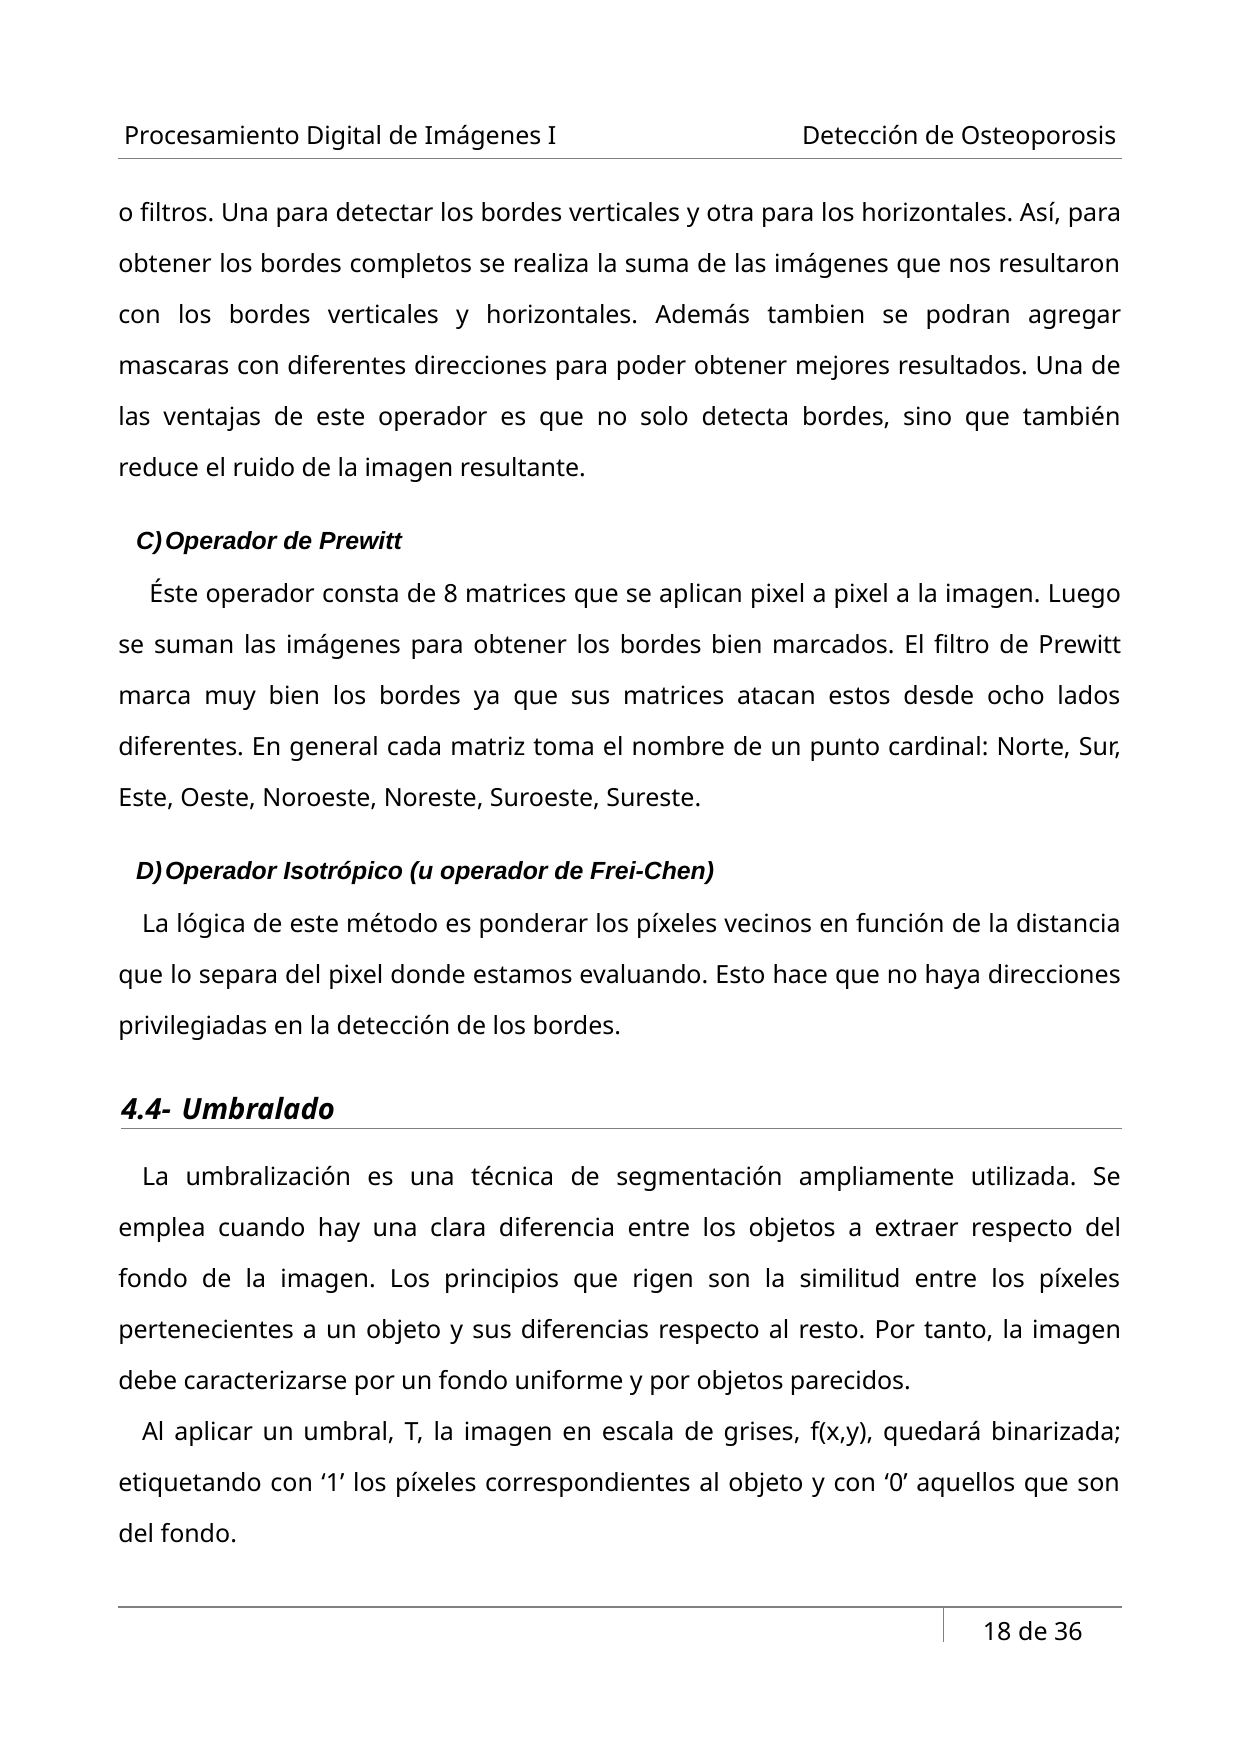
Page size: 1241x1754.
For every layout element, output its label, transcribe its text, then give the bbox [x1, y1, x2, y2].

text Al aplicar un umbral, T, la imagen en escala de grises, f(x,y), quedará binarizada; etiquetando con ‘1’ los píxeles correspondientes al objeto y con ‘0’ aquellos que son del fondo. [118, 1413, 1122, 1550]
subtitle Operador Isotrópico (u operador de Frei-Chen) [133, 856, 1122, 884]
text La umbralización es una técnica de segmentación ampliamente utilizada. Se emplea cuando hay una clara diferencia entre los objetos a extraer respecto del fondo de la imagen. Los principios que rigen son la similitud entre los píxeles pertenecientes a un objeto y sus diferencias respecto al resto. Por tanto, la imagen debe caracterizarse por un fondo uniforme y por objetos parecidos. [118, 1158, 1122, 1397]
subtitle Operador de Prewitt [133, 526, 1122, 554]
subtitle Umbralado [121, 1088, 1122, 1128]
text La lógica de este método es ponderar los píxeles vecinos en función de la distancia que lo separa del pixel donde estamos evaluando. Esto hace que no haya direcciones privilegiadas en la detección de los bordes. [118, 906, 1122, 1042]
text Éste operador consta de 8 matrices que se aplican pixel a pixel a la imagen. Luego se suman las imágenes para obtener los bordes bien marcados. El filtro de Prewitt marca muy bien los bordes ya que sus matrices atacan estos desde ocho lados diferentes. En general cada matriz toma el nombre de un punto cardinal: Norte, Sur, Este, Oeste, Noroeste, Noreste, Suroeste, Sureste. [118, 576, 1122, 814]
text o filtros. Una para detectar los bordes verticales y otra para los horizontales. Así, para obtener los bordes completos se realiza la suma de las imágenes que nos resultaron con los bordes verticales y horizontales. Además tambien se podran agregar mascaras con diferentes direcciones para poder obtener mejores resultados. Una de las ventajas de este operador es que no solo detecta bordes, sino que también reduce el ruido de la imagen resultante. [118, 195, 1122, 484]
